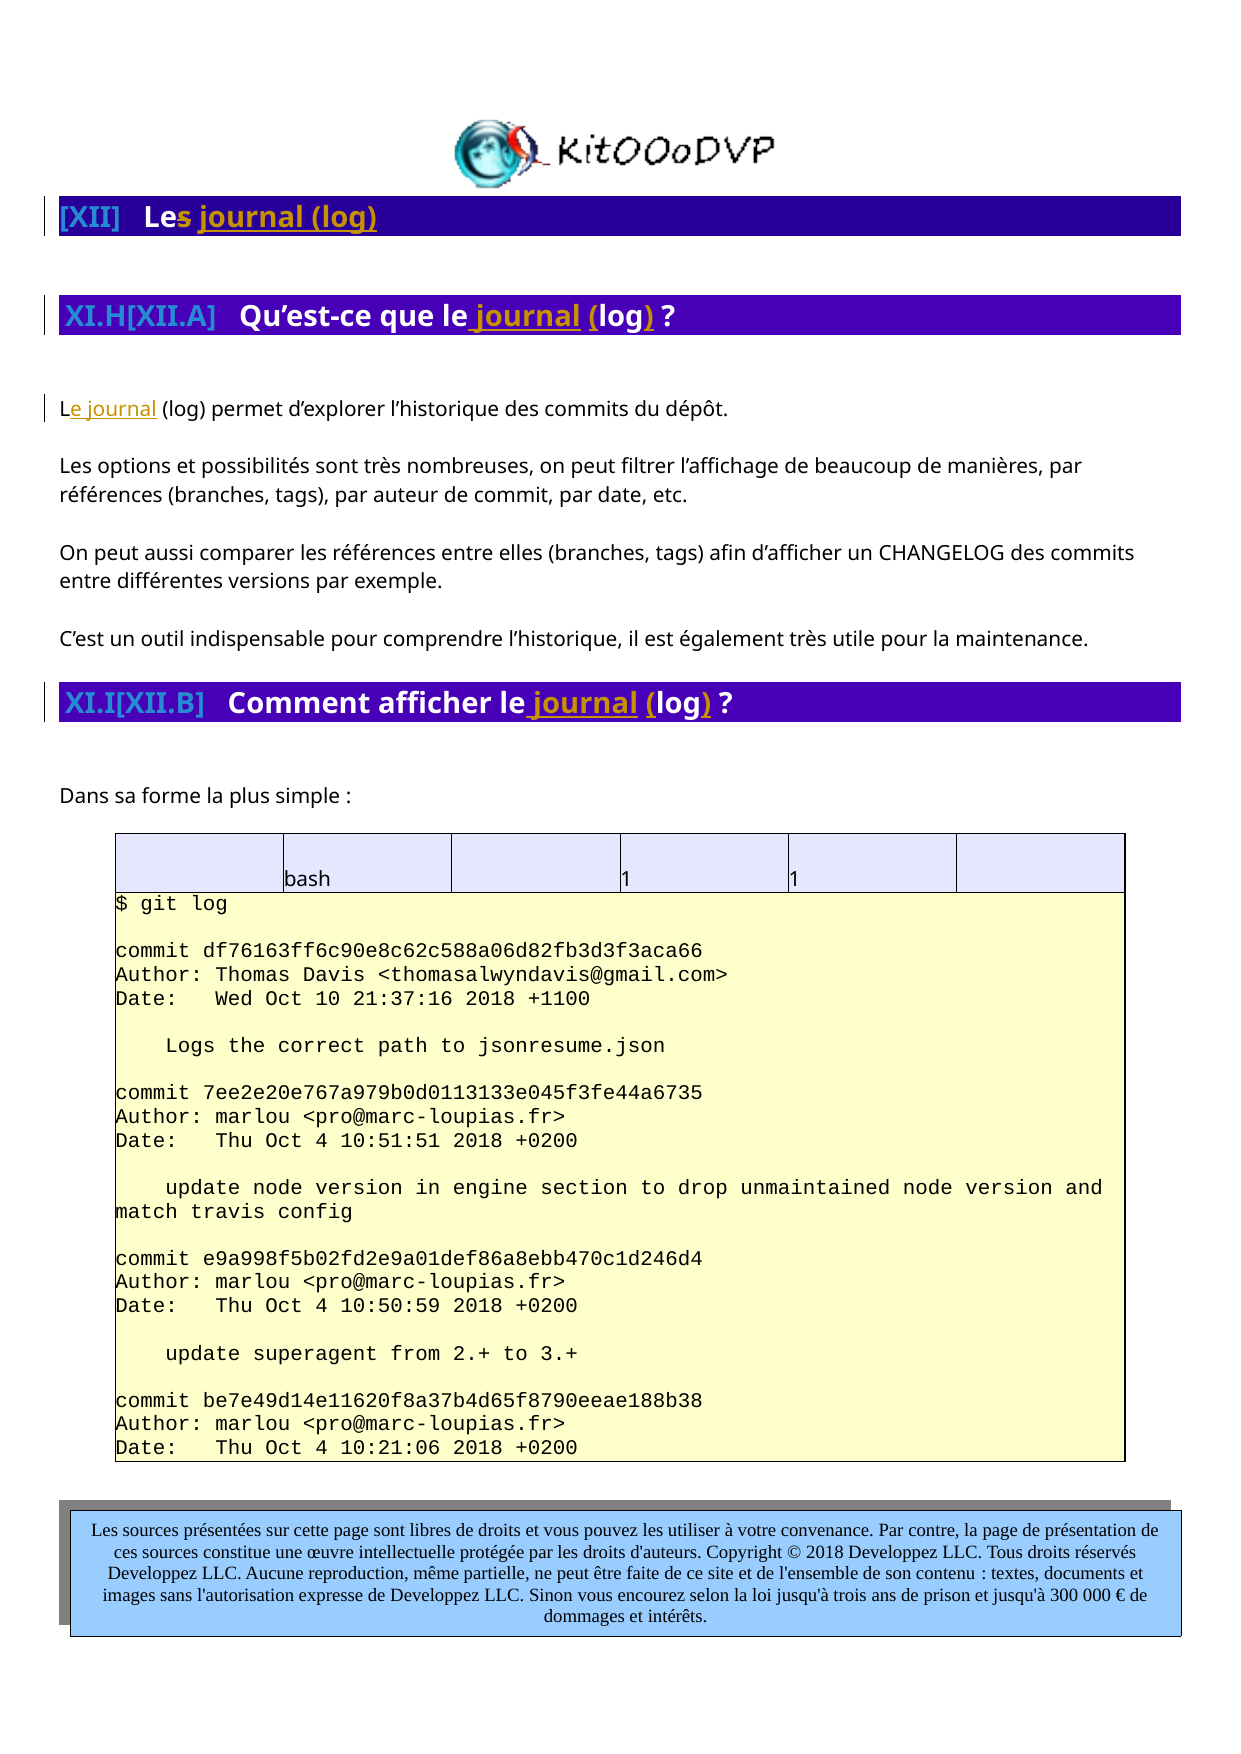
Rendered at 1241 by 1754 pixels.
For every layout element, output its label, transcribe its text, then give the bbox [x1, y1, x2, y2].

table_header [116, 834, 283, 892]
table_header 1 [789, 834, 956, 892]
text On peut aussi comparer les références entre elles (branches, tags) afin d’afficher un CHANGELOG des commits entre différentes versions par exemple. [59, 538, 1181, 595]
text Le journal (log) permet d’explorer l’historique des commits du dépôt. [59, 394, 1181, 422]
text C’est un outil indispensable pour comprendre l’historique, il est également très utile pour la maintenance. [59, 624, 1181, 653]
subtitle Qu’est-ce que le journal (log) ? [59, 295, 1181, 335]
table_header 1 [621, 834, 788, 892]
table_header [957, 834, 1124, 892]
picture [453, 118, 781, 191]
subtitle Comment afficher le journal (log) ? [59, 682, 1181, 722]
subtitle Le journal (log) [59, 196, 1181, 236]
table_header [452, 834, 620, 892]
table_header bash [284, 834, 451, 892]
text Les options et possibilités sont très nombreuses, on peut filtrer l’affichage de beaucoup de manières, par références (branches, tags), par auteur de commit, par date, etc. [59, 452, 1181, 508]
text Dans sa forme la plus simple : [59, 781, 1181, 809]
